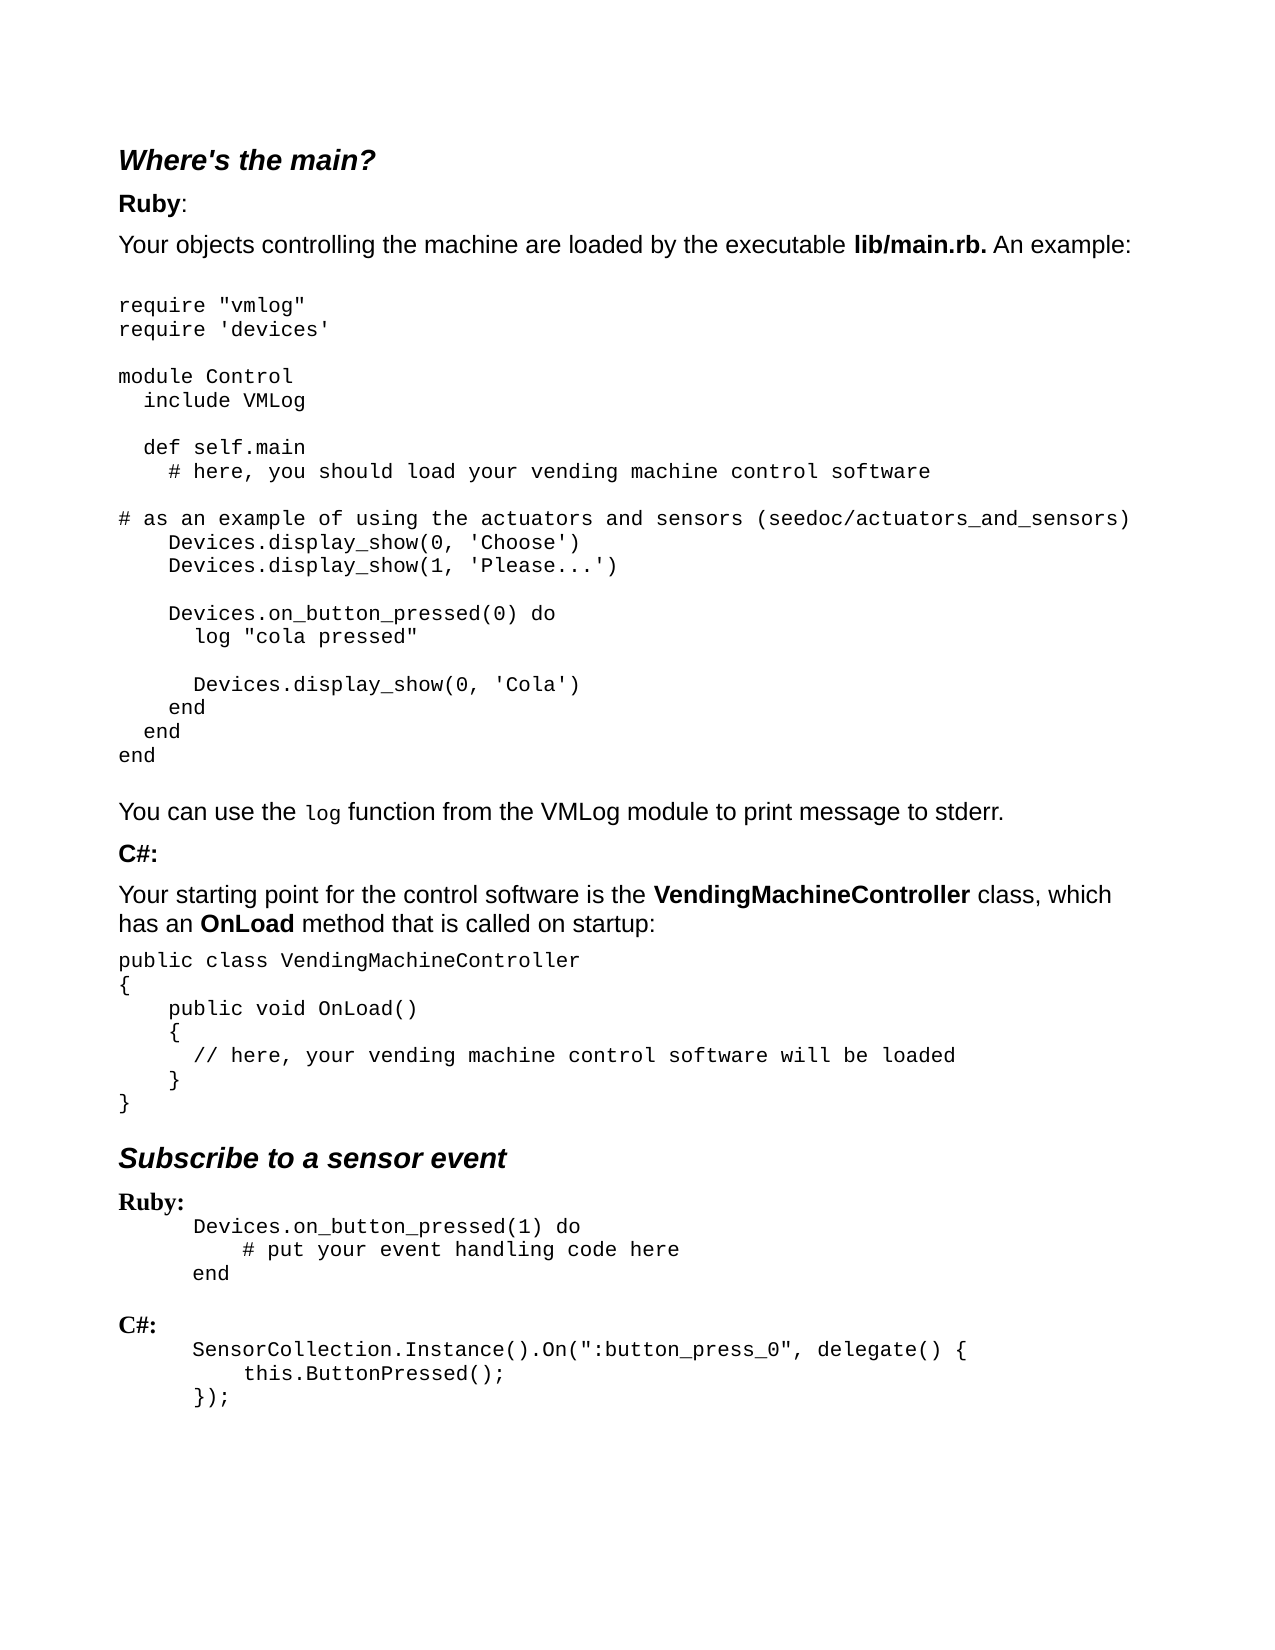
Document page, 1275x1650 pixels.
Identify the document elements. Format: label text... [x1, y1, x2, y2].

subtitle Where's the main? [118, 143, 1157, 177]
text module Control [118, 366, 1157, 390]
text Devices.on_button_pressed(0) do [118, 603, 1157, 626]
text { [118, 974, 1157, 998]
text SensorCollection.Instance().On(":button_press_0", delegate() { [118, 1339, 1157, 1363]
subtitle Subscribe to a sensor event [118, 1141, 1157, 1174]
text public class VendingMachineController [118, 950, 1157, 974]
text Your objects controlling the machine are loaded by the executable lib/main.rb. An example: [118, 230, 1157, 259]
text this.ButtonPressed(); [118, 1363, 1157, 1386]
text Devices.display_show(0, 'Cola') [118, 674, 1157, 697]
text # as an example of using the actuators and sensors (seedoc/actuators_and_sensors) [118, 508, 1157, 532]
text Devices.display_show(1, 'Please...') [118, 555, 1157, 579]
text Ruby: [118, 1187, 1157, 1216]
text end [118, 1263, 1157, 1287]
text // here, your vending machine control software will be loaded [118, 1045, 1157, 1069]
text end [118, 721, 1157, 744]
text }); [118, 1386, 1157, 1410]
text require "vmlog" [118, 295, 1157, 319]
text C#: [118, 1310, 1157, 1339]
text log "cola pressed" [118, 626, 1157, 650]
text Your starting point for the control software is the VendingMachineController class, which has an OnLoad method that is called on startup: [118, 880, 1157, 938]
text { [118, 1021, 1157, 1045]
text You can use the log function from the VMLog module to print message to stderr. [118, 797, 1157, 827]
text def self.main [118, 437, 1157, 461]
text Ruby: [118, 189, 1157, 218]
text # put your event handling code here [118, 1239, 1157, 1263]
text } [118, 1069, 1157, 1092]
text end [118, 697, 1157, 721]
text # here, you should load your vending machine control software [118, 461, 1157, 484]
text public void OnLoad() [118, 998, 1157, 1021]
text Devices.on_button_pressed(1) do [118, 1216, 1157, 1239]
text C#: [118, 839, 1157, 868]
text include VMLog [118, 390, 1157, 413]
text Devices.display_show(0, 'Choose') [118, 532, 1157, 555]
text end [118, 744, 1157, 768]
text require 'devices' [118, 319, 1157, 343]
text } [118, 1092, 1157, 1116]
